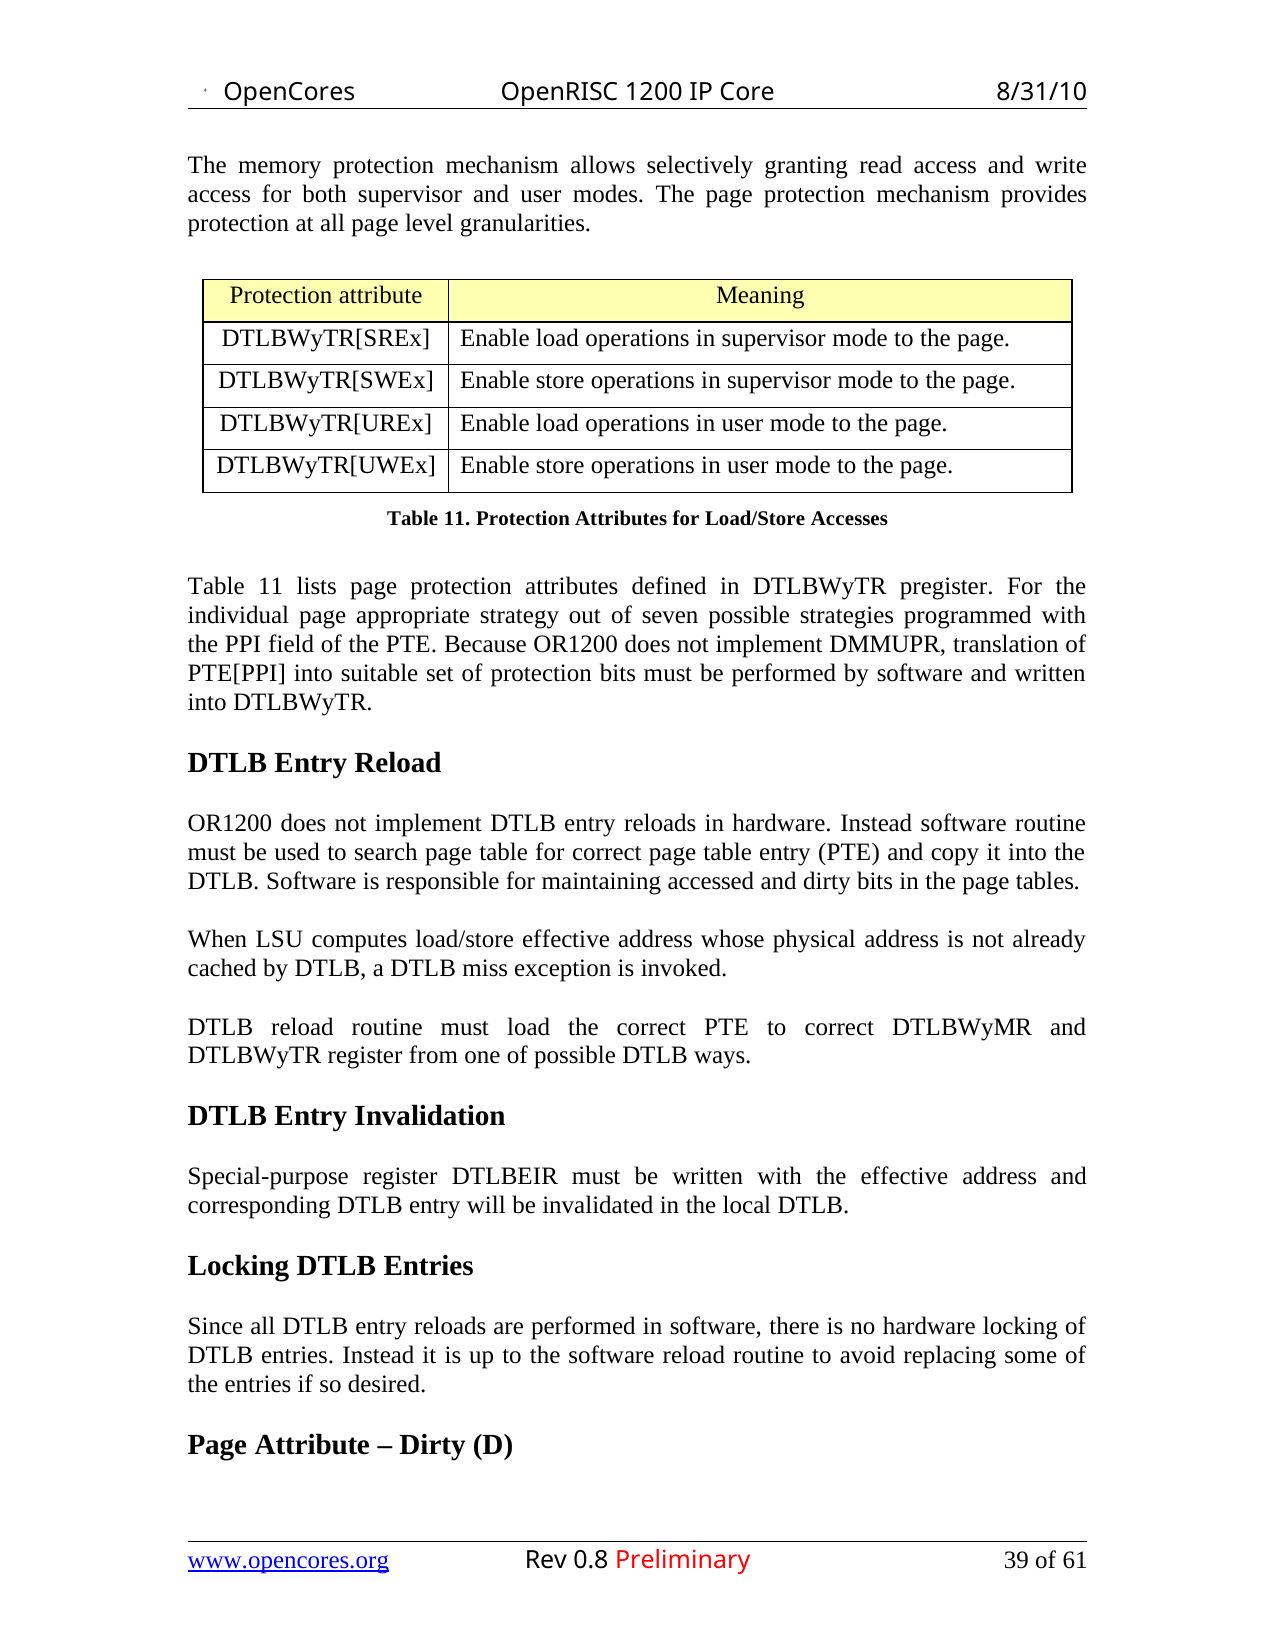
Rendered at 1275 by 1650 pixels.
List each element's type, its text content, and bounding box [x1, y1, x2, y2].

text Special-purpose register DTLBEIR must be written with the effective address and corresponding DTLB entry will be invalidated in the local DTLB. [187, 1161, 1087, 1219]
table_header Protection attribute [204, 280, 448, 321]
text Table 11. Protection Attributes for Load/Store Accesses [187, 505, 1087, 529]
text Table 11 lists page protection attributes defined in DTLBWyTR pregister. For the individual page appropriate strategy out of seven possible strategies programmed with the PPI field of the PTE. Because OR1200 does not implement DMMUPR, translation of PTE[PPI] into suitable set of protection bits must be performed by software and written into DTLBWyTR. [187, 571, 1087, 716]
table_header Meaning [449, 280, 1071, 321]
text The memory protection mechanism allows selectively granting read access and write access for both supervisor and user modes. The page protection mechanism provides protection at all page level granularities. [187, 150, 1087, 237]
text When LSU computes load/store effective address whose physical address is not already cached by DTLB, a DTLB miss exception is invoked. [187, 924, 1087, 982]
table_cell Enable store operations in supervisor mode to the page. [449, 365, 1071, 407]
table_cell DTLBWyTR[UREx] [204, 408, 448, 449]
table_cell DTLBWyTR[UWEx] [204, 450, 448, 492]
subtitle DTLB Entry Reload [187, 745, 1087, 779]
table_cell Enable load operations in supervisor mode to the page. [449, 323, 1071, 364]
table_cell DTLBWyTR[SREx] [204, 323, 448, 364]
text OR1200 does not implement DTLB entry reloads in hardware. Instead software routine must be used to search page table for correct page table entry (PTE) and copy it into the DTLB. Software is responsible for maintaining accessed and dirty bits in the page tables. [187, 808, 1087, 895]
text DTLB reload routine must load the correct PTE to correct DTLBWyMR and DTLBWyTR register from one of possible DTLB ways. [187, 1011, 1087, 1069]
subtitle Page Attribute – Dirty (D) [187, 1427, 1087, 1461]
text Since all DTLB entry reloads are performed in software, there is no hardware locking of DTLB entries. Instead it is up to the software reload routine to avoid replacing some of the entries if so desired. [187, 1311, 1087, 1398]
subtitle DTLB Entry Invalidation [187, 1098, 1087, 1132]
table_cell Enable store operations in user mode to the page. [449, 450, 1071, 492]
table_cell DTLBWyTR[SWEx] [204, 365, 448, 407]
table_cell Enable load operations in user mode to the page. [449, 408, 1071, 449]
subtitle Locking DTLB Entries [187, 1248, 1087, 1282]
